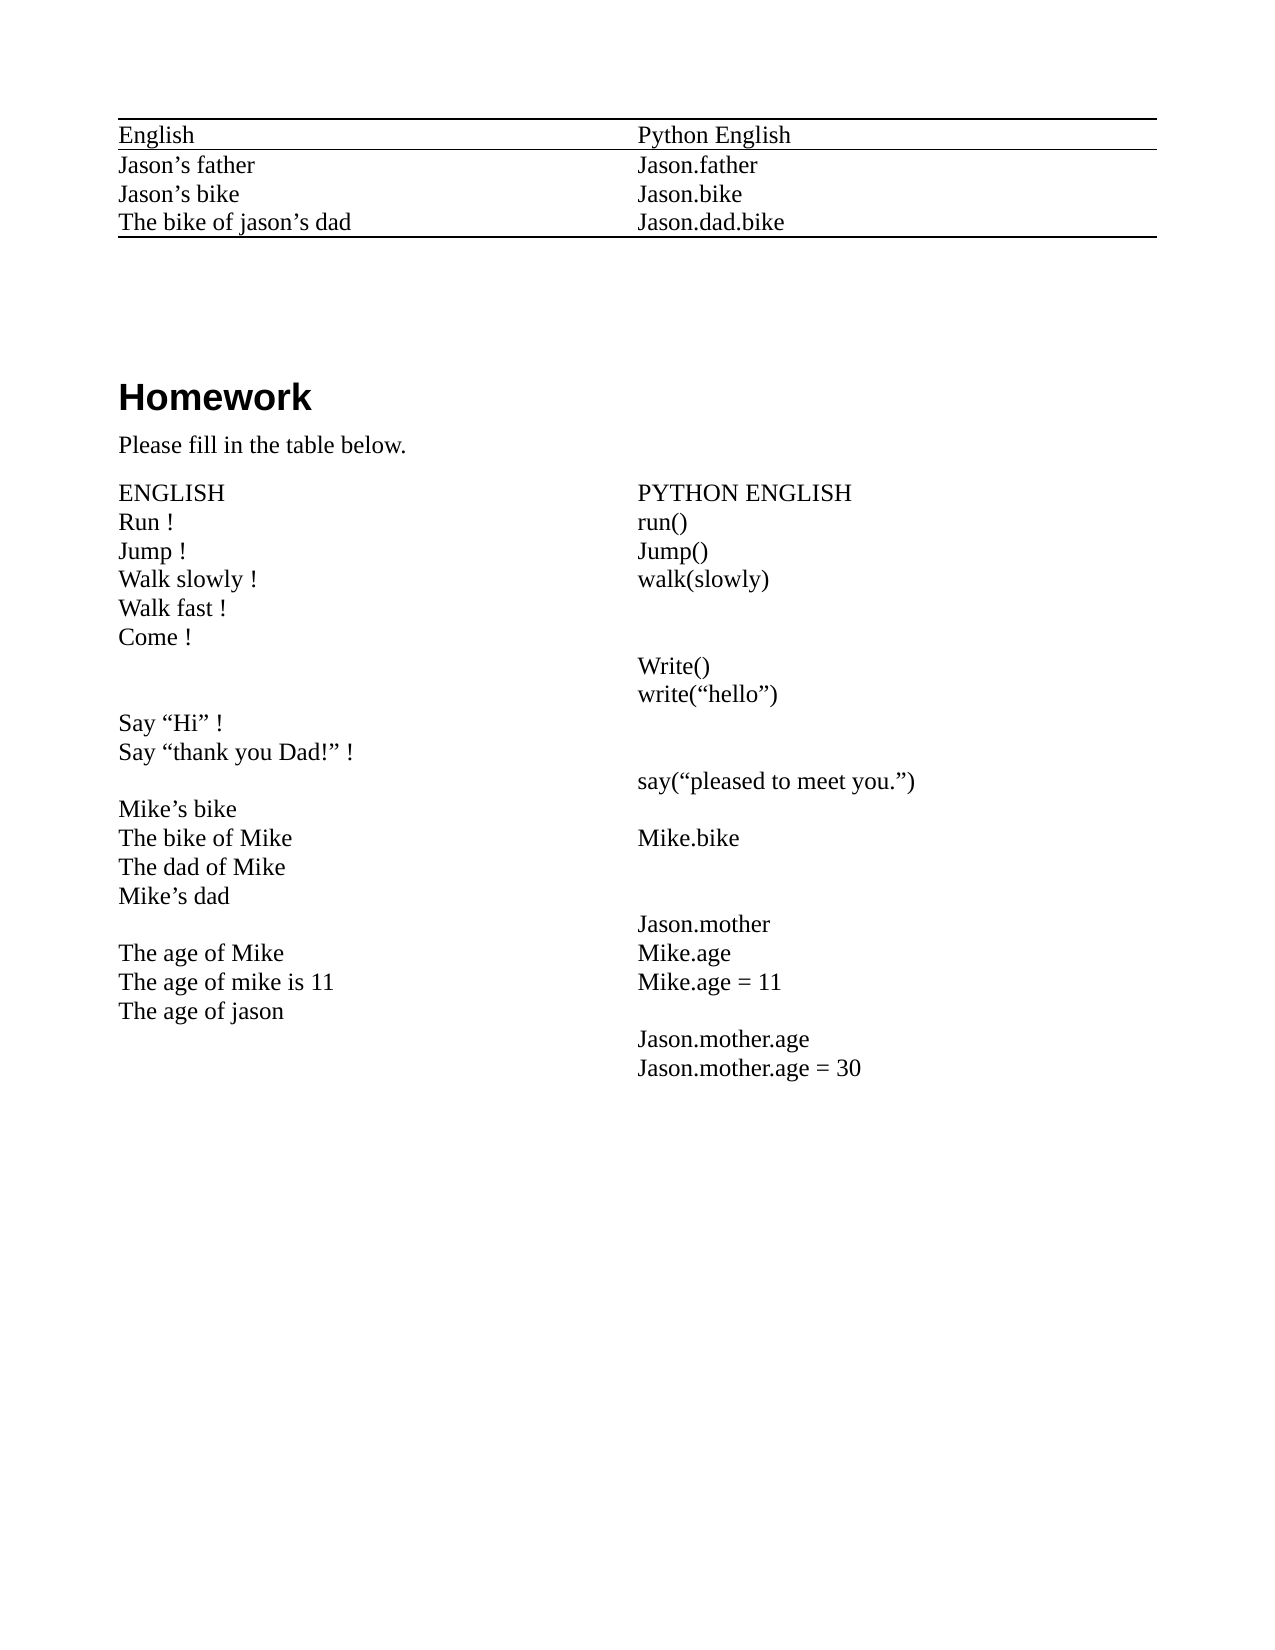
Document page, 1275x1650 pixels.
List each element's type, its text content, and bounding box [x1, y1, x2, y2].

table_cell Say “Hi” ! [118, 708, 637, 737]
table_cell Jason.mother.age = 30 [638, 1053, 1157, 1082]
table_cell Mike.bike [638, 823, 1157, 852]
table_cell Jump() [638, 536, 1157, 564]
table_cell [638, 708, 1157, 737]
table_cell [118, 651, 637, 679]
table_cell Mike.age [638, 938, 1157, 967]
table_cell Run ! [118, 507, 637, 536]
table_cell [638, 795, 1157, 823]
table_cell [638, 996, 1157, 1024]
table_cell Mike’s dad [118, 881, 637, 909]
table_cell [638, 881, 1157, 909]
table_cell [118, 680, 637, 708]
table_header PYTHON ENGLISH [638, 478, 1157, 507]
table_cell The age of jason [118, 996, 637, 1024]
table_cell Come ! [118, 622, 637, 651]
table_cell The age of Mike [118, 938, 637, 967]
table_cell Walk slowly ! [118, 565, 637, 593]
table_cell [118, 910, 637, 938]
table_cell [638, 593, 1157, 622]
table_cell Write() [638, 651, 1157, 679]
subtitle Homework [118, 374, 1157, 418]
table_cell The bike of Mike [118, 823, 637, 852]
table_cell Mike’s bike [118, 795, 637, 823]
table_cell The dad of Mike [118, 852, 637, 881]
table_header English [118, 120, 637, 148]
table_cell Mike.age = 11 [638, 967, 1157, 996]
table_cell The bike of jason’s dad [118, 208, 637, 236]
table_cell run() [638, 507, 1157, 536]
table_cell Jason’s bike [118, 179, 637, 207]
text Please fill in the table below. [118, 431, 1157, 459]
table_cell Jason.mother.age [638, 1025, 1157, 1053]
table_cell Jason’s father [118, 150, 637, 179]
table_cell [118, 766, 637, 794]
table_cell say(“pleased to meet you.”) [638, 766, 1157, 794]
table_cell Jump ! [118, 536, 637, 564]
table_cell The age of mike is 11 [118, 967, 637, 996]
table_cell walk(slowly) [638, 565, 1157, 593]
table_cell Say “thank you Dad!” ! [118, 737, 637, 766]
table_cell [118, 1053, 637, 1082]
table_header ENGLISH [118, 478, 637, 507]
table_cell [118, 1025, 637, 1053]
table_cell [638, 622, 1157, 651]
table_header Python English [638, 120, 1157, 148]
table_cell [638, 852, 1157, 881]
table_cell [638, 737, 1157, 766]
table_cell Jason.mother [638, 910, 1157, 938]
table_cell Jason.father [638, 150, 1157, 179]
table_cell Jason.bike [638, 179, 1157, 207]
table_cell write(“hello”) [638, 680, 1157, 708]
table_cell Walk fast ! [118, 593, 637, 622]
table_cell Jason.dad.bike [638, 208, 1157, 236]
